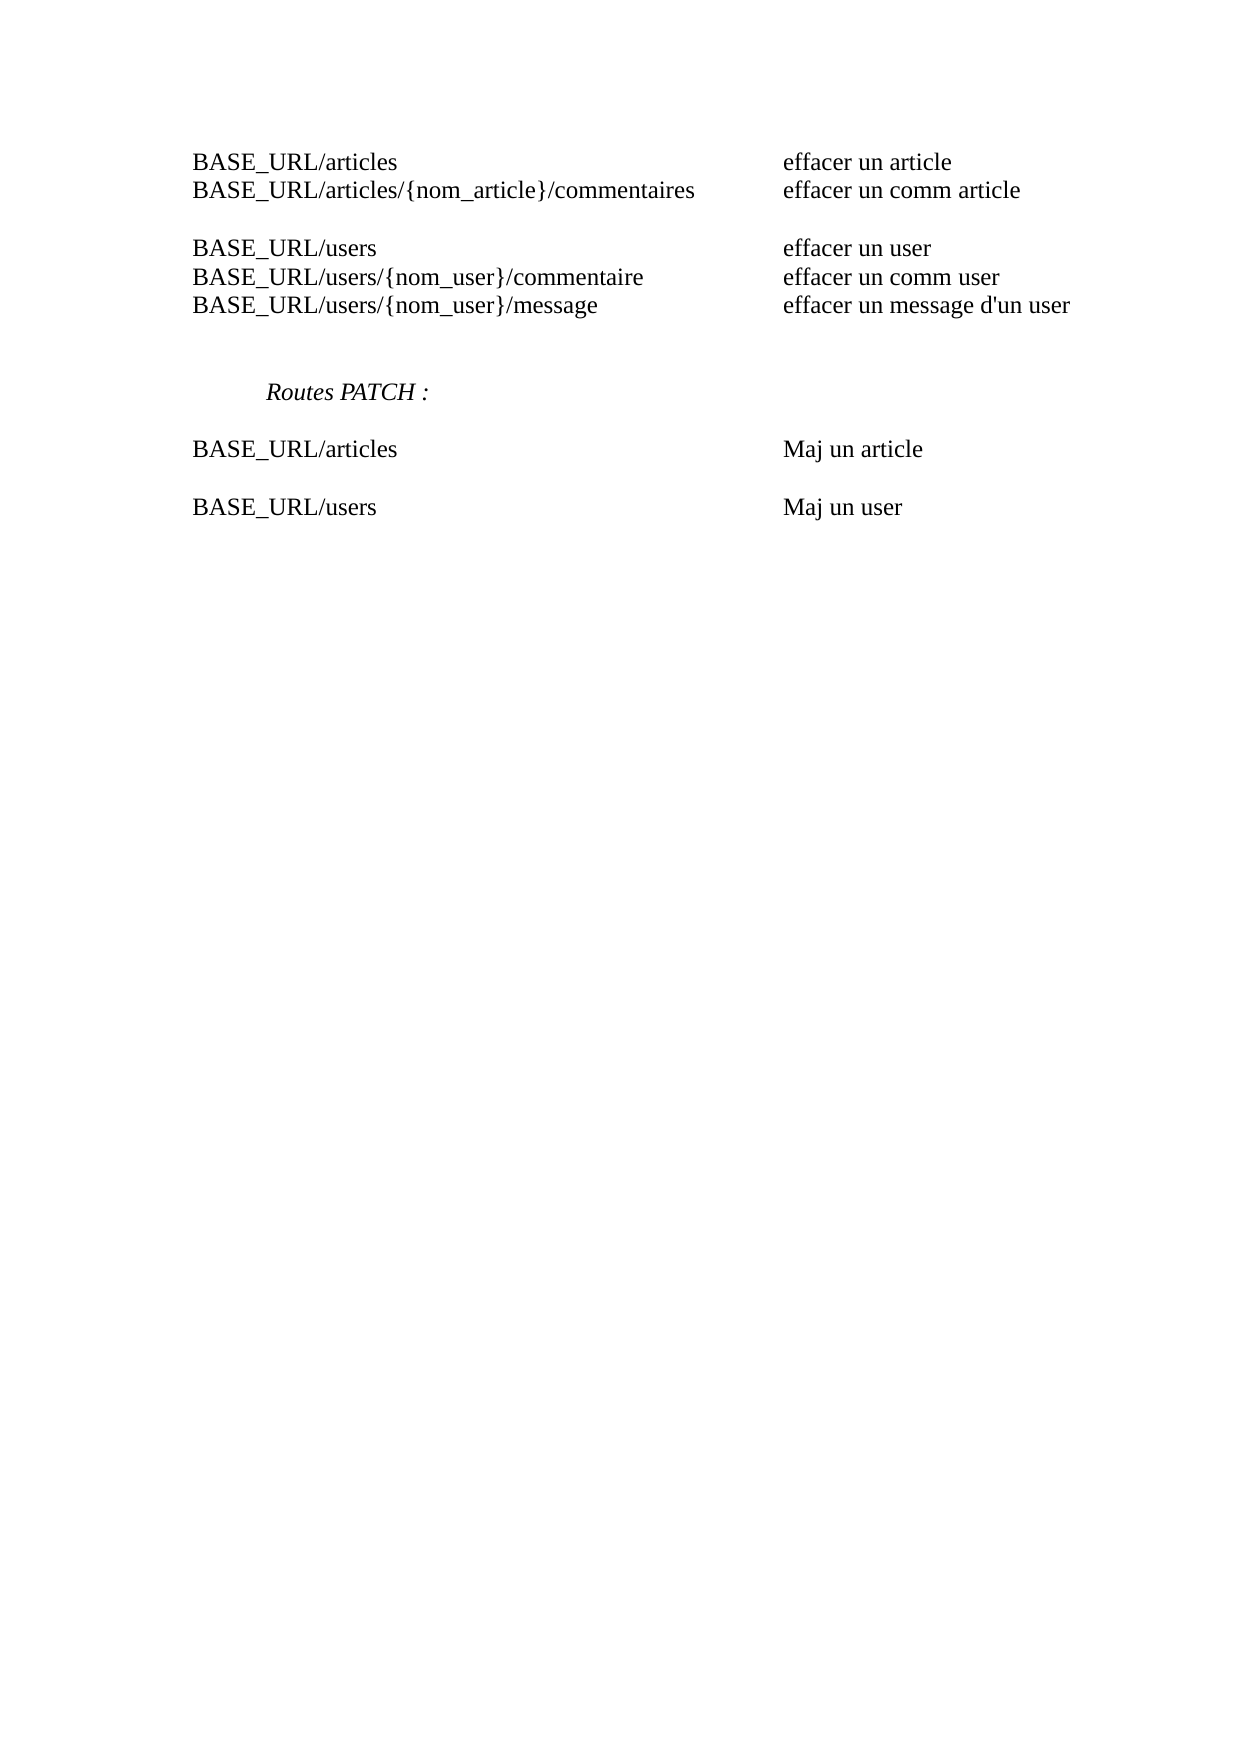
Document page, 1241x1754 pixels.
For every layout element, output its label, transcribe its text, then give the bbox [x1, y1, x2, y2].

text BASE_URL/articles Maj un article [118, 434, 1122, 463]
text BASE_URL/users effacer un user [118, 233, 1122, 262]
text Routes PATCH : [118, 377, 1122, 406]
text BASE_URL/articles/{nom_article}/commentaires effacer un comm article [118, 176, 1122, 204]
text BASE_URL/users Maj un user [118, 492, 1122, 521]
text BASE_URL/users/{nom_user}/message effacer un message d'un user [118, 291, 1122, 319]
text BASE_URL/articles effacer un article [118, 147, 1122, 176]
text BASE_URL/users/{nom_user}/commentaire effacer un comm user [118, 262, 1122, 291]
